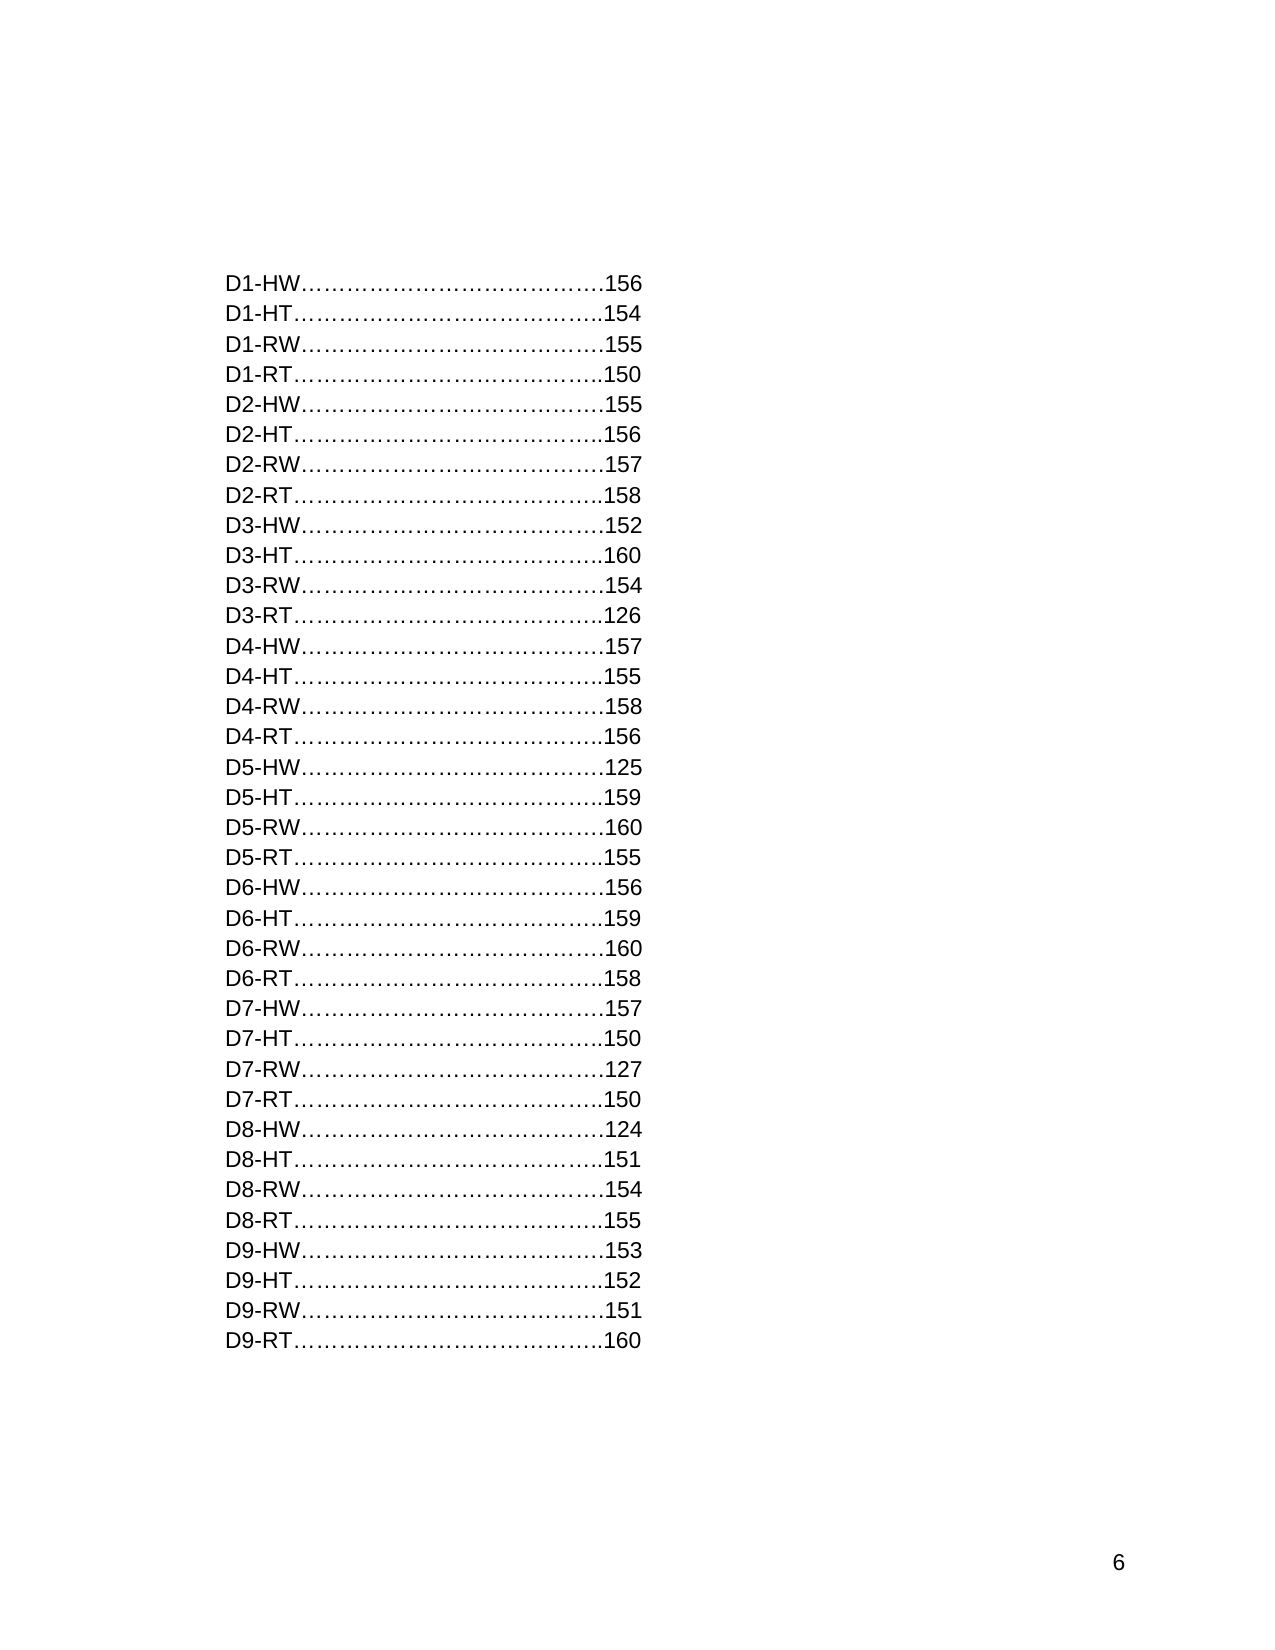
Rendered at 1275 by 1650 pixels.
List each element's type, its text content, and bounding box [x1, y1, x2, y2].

text D7-HW………………………………….157 [150, 995, 1125, 1021]
text D2-RW………………………………….157 [150, 451, 1125, 478]
text D7-RW………………………………….127 [150, 1056, 1125, 1082]
text D9-RT…………………………………..160 [150, 1327, 1125, 1354]
text D5-HW………………………………….125 [150, 753, 1125, 780]
text D8-RW………………………………….154 [150, 1176, 1125, 1203]
text D1-HT…………………………………..154 [150, 300, 1125, 327]
text D4-HT…………………………………..155 [150, 663, 1125, 689]
text D7-HT…………………………………..150 [150, 1025, 1125, 1052]
text D6-RW………………………………….160 [150, 935, 1125, 961]
text D8-RT…………………………………..155 [150, 1207, 1125, 1233]
text D8-HW………………………………….124 [150, 1116, 1125, 1142]
text D5-RW………………………………….160 [150, 814, 1125, 840]
text D5-HT…………………………………..159 [150, 784, 1125, 810]
text D6-HW………………………………….156 [150, 874, 1125, 901]
text D1-RT…………………………………..150 [150, 361, 1125, 387]
text D7-RT…………………………………..150 [150, 1086, 1125, 1112]
text D9-HW………………………………….153 [150, 1237, 1125, 1263]
text D1-RW………………………………….155 [150, 331, 1125, 357]
text D5-RT…………………………………..155 [150, 844, 1125, 870]
text D9-HT…………………………………..152 [150, 1267, 1125, 1293]
text D3-RW………………………………….154 [150, 572, 1125, 598]
text D4-HW………………………………….157 [150, 633, 1125, 659]
text D9-RW………………………………….151 [150, 1297, 1125, 1323]
text D8-HT…………………………………..151 [150, 1146, 1125, 1172]
text D6-RT…………………………………..158 [150, 965, 1125, 991]
text D4-RW………………………………….158 [150, 693, 1125, 719]
text D2-HW………………………………….155 [150, 391, 1125, 417]
text D3-HT…………………………………..160 [150, 542, 1125, 568]
text D1-HW………………………………….156 [150, 270, 1125, 296]
text D2-RT…………………………………..158 [150, 482, 1125, 508]
text D2-HT…………………………………..156 [150, 421, 1125, 447]
text D4-RT…………………………………..156 [150, 723, 1125, 749]
text D3-RT…………………………………..126 [150, 602, 1125, 629]
text D6-HT…………………………………..159 [150, 904, 1125, 931]
text D3-HW………………………………….152 [150, 512, 1125, 538]
